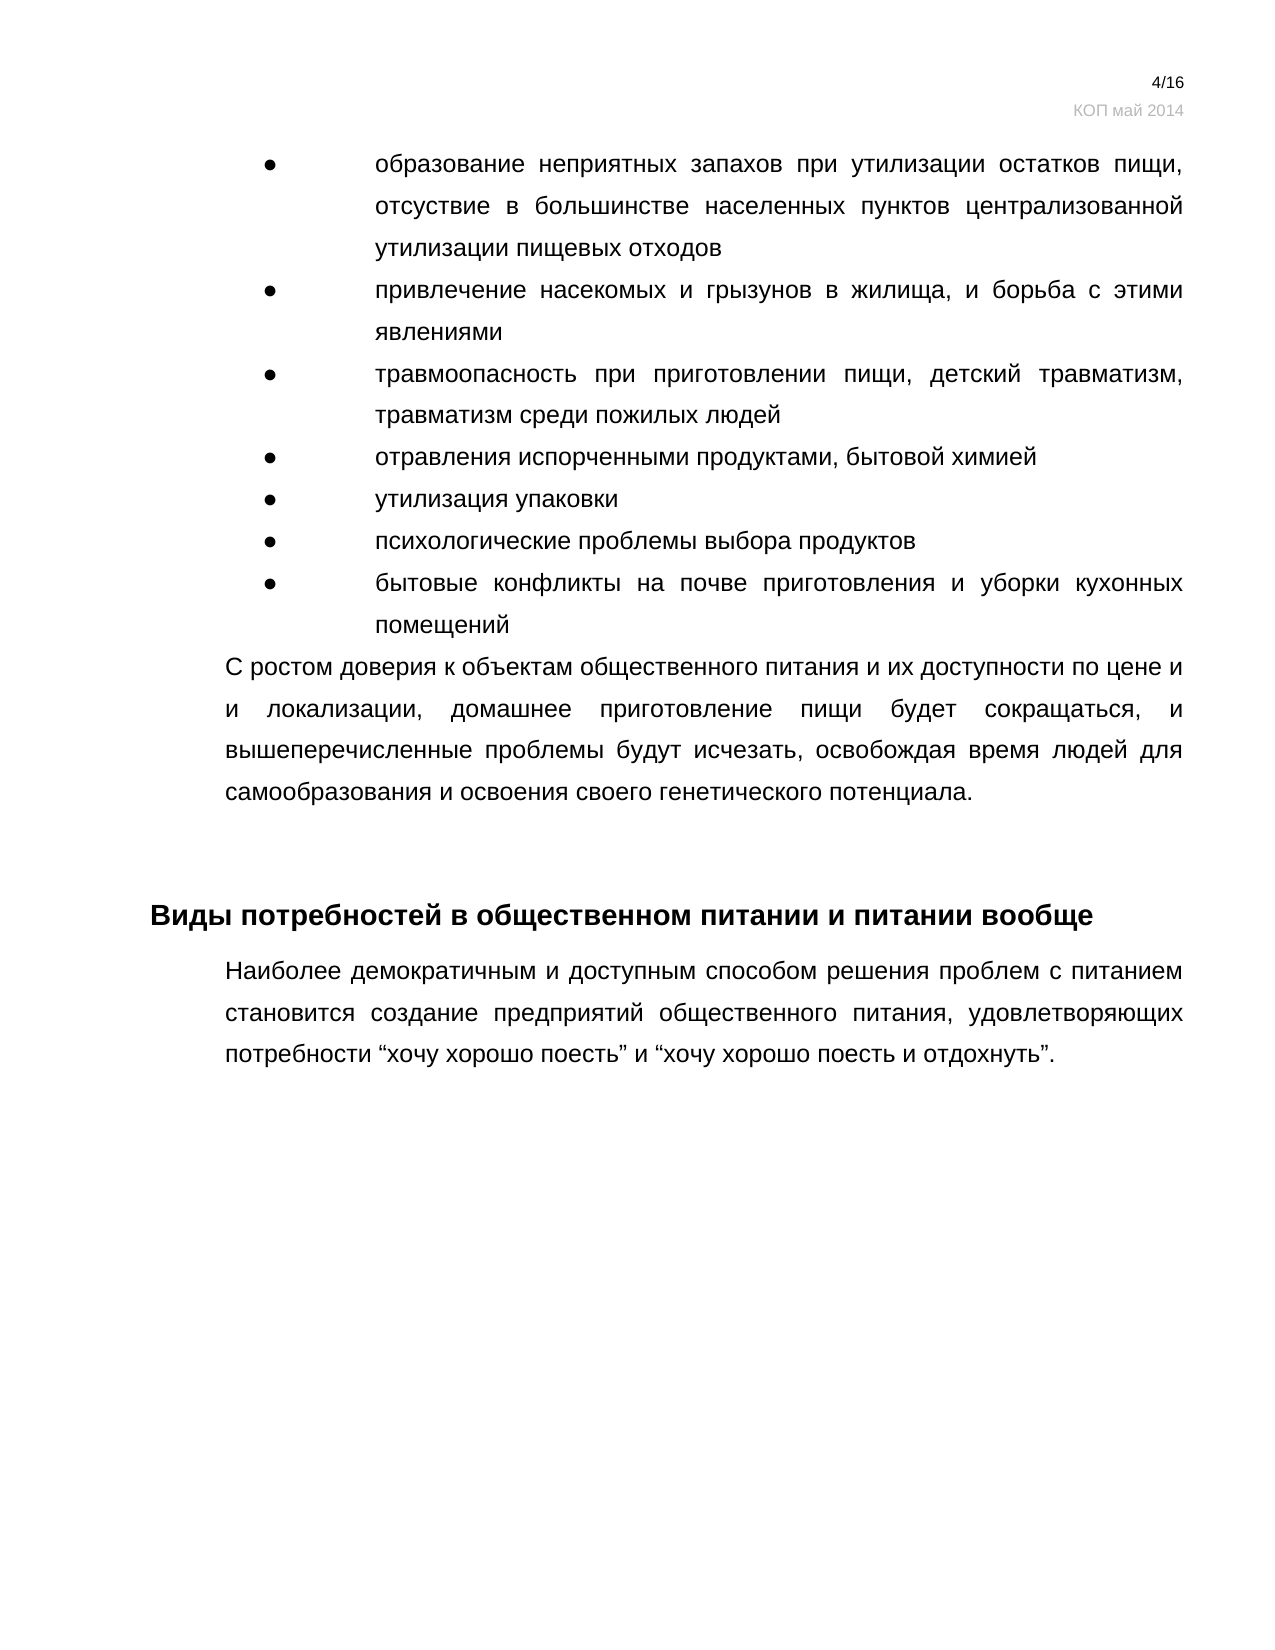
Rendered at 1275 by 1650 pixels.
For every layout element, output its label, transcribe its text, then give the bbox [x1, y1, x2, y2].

list бытовые конфликты на почве приготовления и уборки кухонных помещений [262, 569, 1184, 638]
list психологические проблемы выбора продуктов [262, 527, 1184, 555]
list образование неприятных запахов при утилизации остатков пищи, отсуствие в большинстве населенных пунктов централизованной утилизации пищевых отходов [262, 150, 1184, 262]
subtitle Виды потребностей в общественном питании и питании вообще [150, 899, 1184, 932]
list отравления испорченными продуктами, бытовой химией [262, 443, 1184, 471]
list привлечение насекомых и грызунов в жилища, и борьба с этими явлениями [262, 276, 1184, 345]
text С ростом доверия к объектам общественного питания и их доступности по цене и и локализации, домашнее приготовление пищи будет сокращаться, и вышеперечисленные проблемы будут исчезать, освобождая время людей для самообразования и освоения своего генетического потенциала. [225, 652, 1184, 806]
list утилизация упаковки [262, 485, 1184, 513]
text Наиболее демократичным и доступным способом решения проблем с питанием становится создание предприятий общественного питания, удовлетворяющих потребности “хочу хорошо поесть” и “хочу хорошо поесть и отдохнуть”. [225, 957, 1184, 1068]
list травмоопасность при приготовлении пищи, детский травматизм, травматизм среди пожилых людей [262, 359, 1184, 429]
